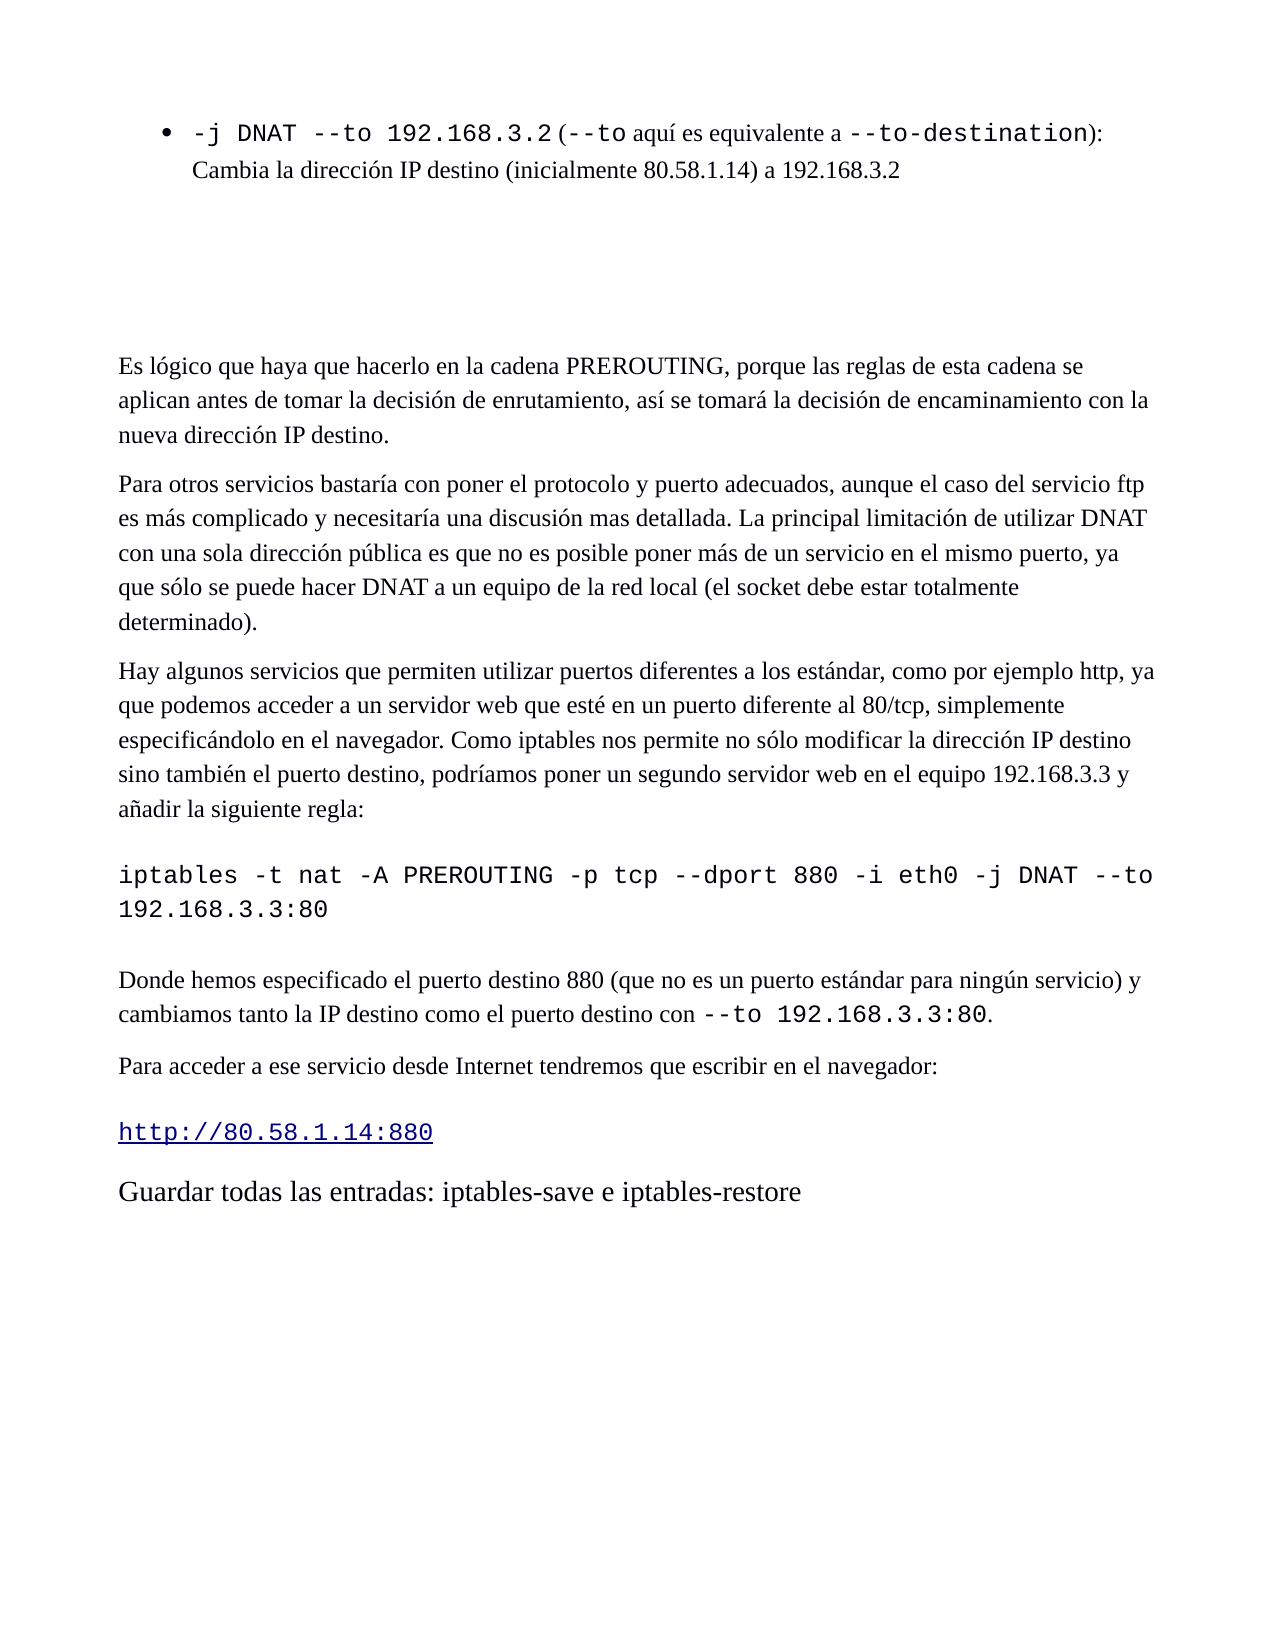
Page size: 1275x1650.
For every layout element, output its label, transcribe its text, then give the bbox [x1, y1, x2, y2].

text Para acceder a ese servicio desde Internet tendremos que escribir en el navegador: http://80.58.1.14:880 [118, 1051, 1157, 1147]
text Hay algunos servicios que permiten utilizar puertos diferentes a los estándar, como por ejemplo http, ya que podemos acceder a un servidor web que esté en un puerto diferente al 80/tcp, simplemente especificándolo en el navegador. Como iptables nos permite no sólo modificar la dirección IP destino sino también el puerto destino, podríamos poner un segundo servidor web en el equipo 192.168.3.3 y añadir la siguiente regla: iptables -t nat -A PREROUTING -p tcp --dport 880 -i eth0 -j DNAT --to 192.168.3.3:80 Donde hemos especificado el puerto destino 880 (que no es un puerto estándar para ningún servicio) y cambiamos tanto la IP destino como el puerto destino con --to 192.168.3.3:80. [118, 656, 1157, 1030]
text Es lógico que haya que hacerlo en la cadena PREROUTING, porque las reglas de esta cadena se aplican antes de tomar la decisión de enrutamiento, así se tomará la decisión de encaminamiento con la nueva dirección IP destino. [118, 351, 1157, 449]
subtitle Guardar todas las entradas: iptables-save e iptables-restore [118, 1174, 1157, 1207]
text Para otros servicios bastaría con poner el protocolo y puerto adecuados, aunque el caso del servicio ftp es más complicado y necesitaría una discusión mas detallada. La principal limitación de utilizar DNAT con una sola dirección pública es que no es posible poner más de un servicio en el mismo puerto, ya que sólo se puede hacer DNAT a un equipo de la red local (el socket debe estar totalmente determinado). [118, 469, 1157, 636]
list -j DNAT --to 192.168.3.2 (--to aquí es equivalente a --to-destination): Cambia la dirección IP destino (inicialmente 80.58.1.14) a 192.168.3.2 [162, 118, 1157, 183]
